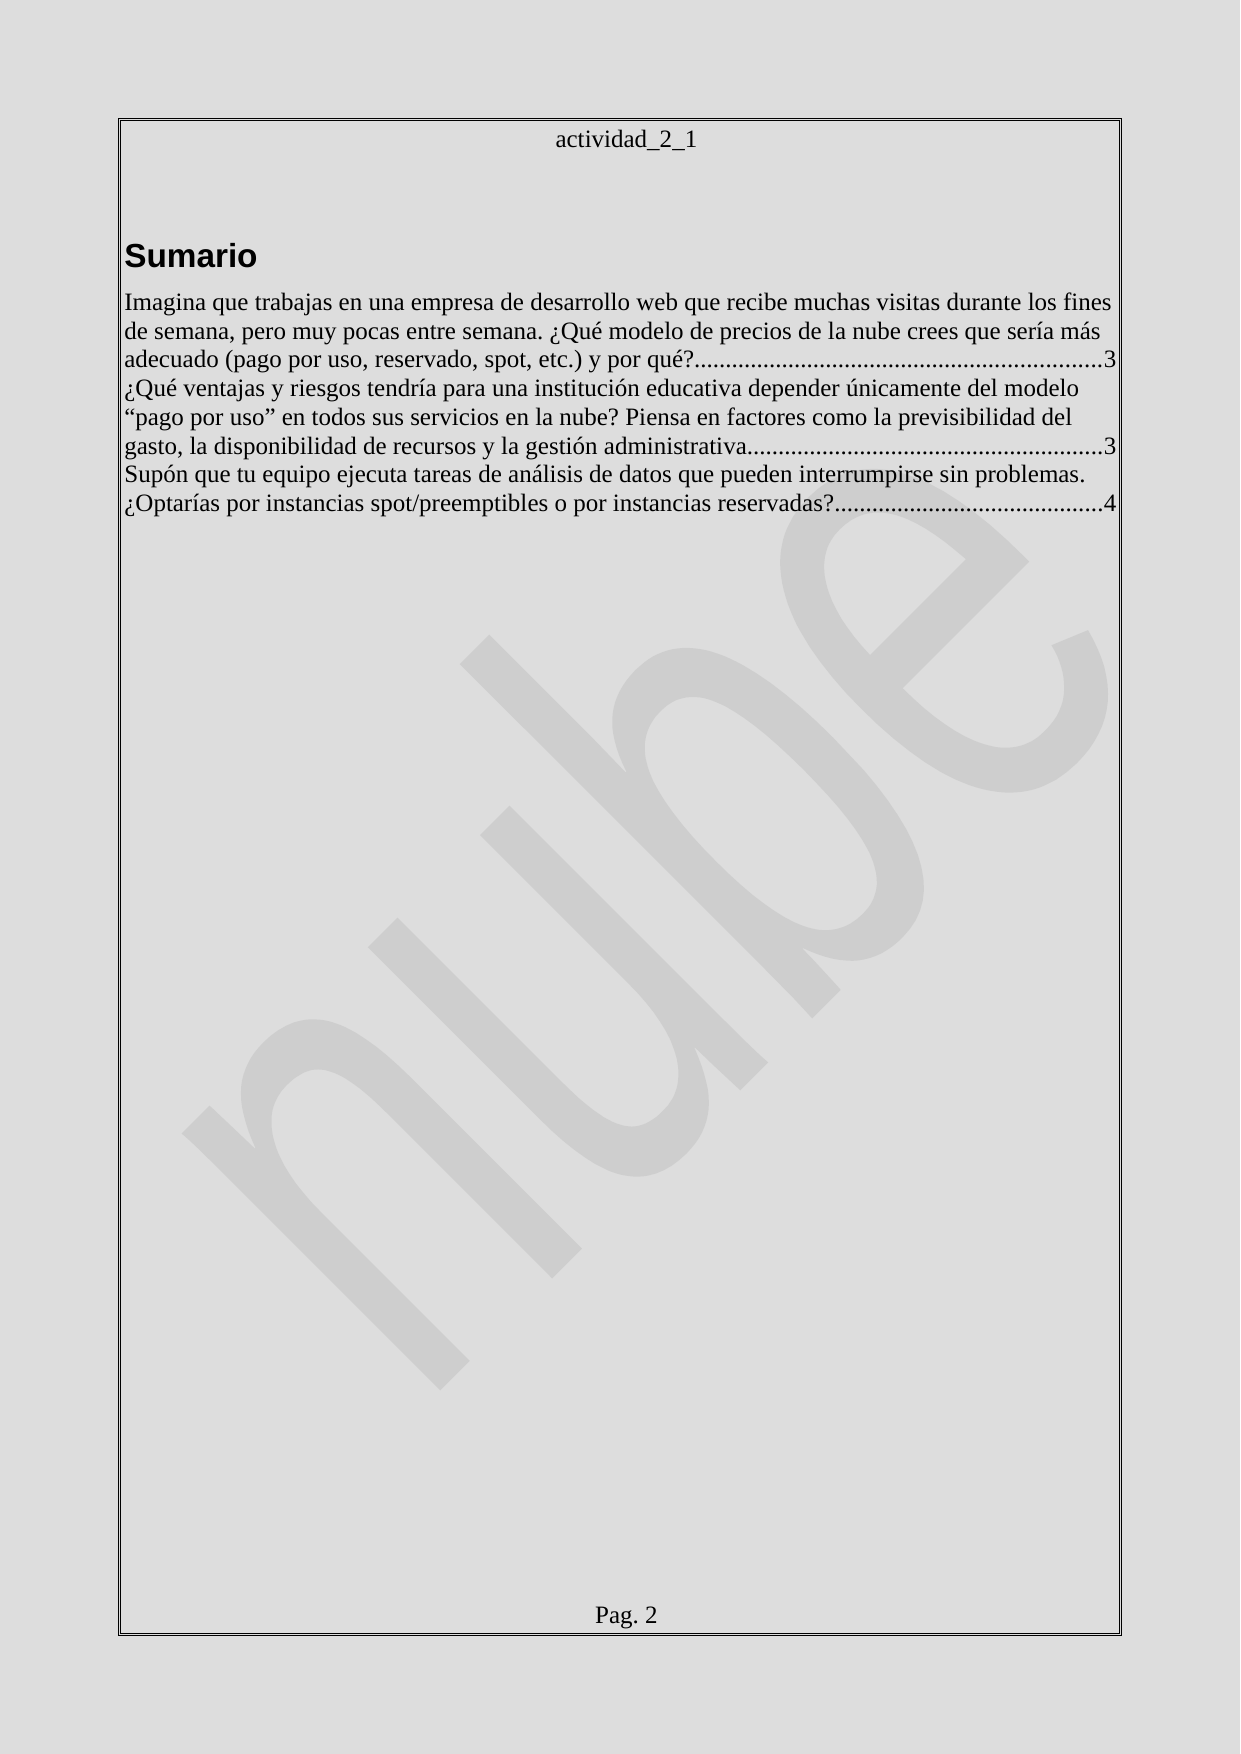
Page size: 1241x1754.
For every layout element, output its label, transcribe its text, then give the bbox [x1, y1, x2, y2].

text Supón que tu equipo ejecuta tareas de análisis de datos que pueden interrumpirse sin problemas. ¿Optarías por instancias spot/preemptibles o por instancias reservadas? 4 [124, 459, 1116, 517]
text ¿Qué ventajas y riesgos tendría para una institución educativa depender únicamente del modelo “pago por uso” en todos sus servicios en la nube? Piensa en factores como la previsibilidad del gasto, la disponibilidad de recursos y la gestión administrativa. 3 [124, 373, 1116, 459]
subtitle Sumario [124, 236, 1116, 274]
text Imagina que trabajas en una empresa de desarrollo web que recibe muchas visitas durante los fines de semana, pero muy pocas entre semana. ¿Qué modelo de precios de la nube crees que sería más adecuado (pago por uso, reservado, spot, etc.) y por qué? 3 [124, 287, 1116, 373]
